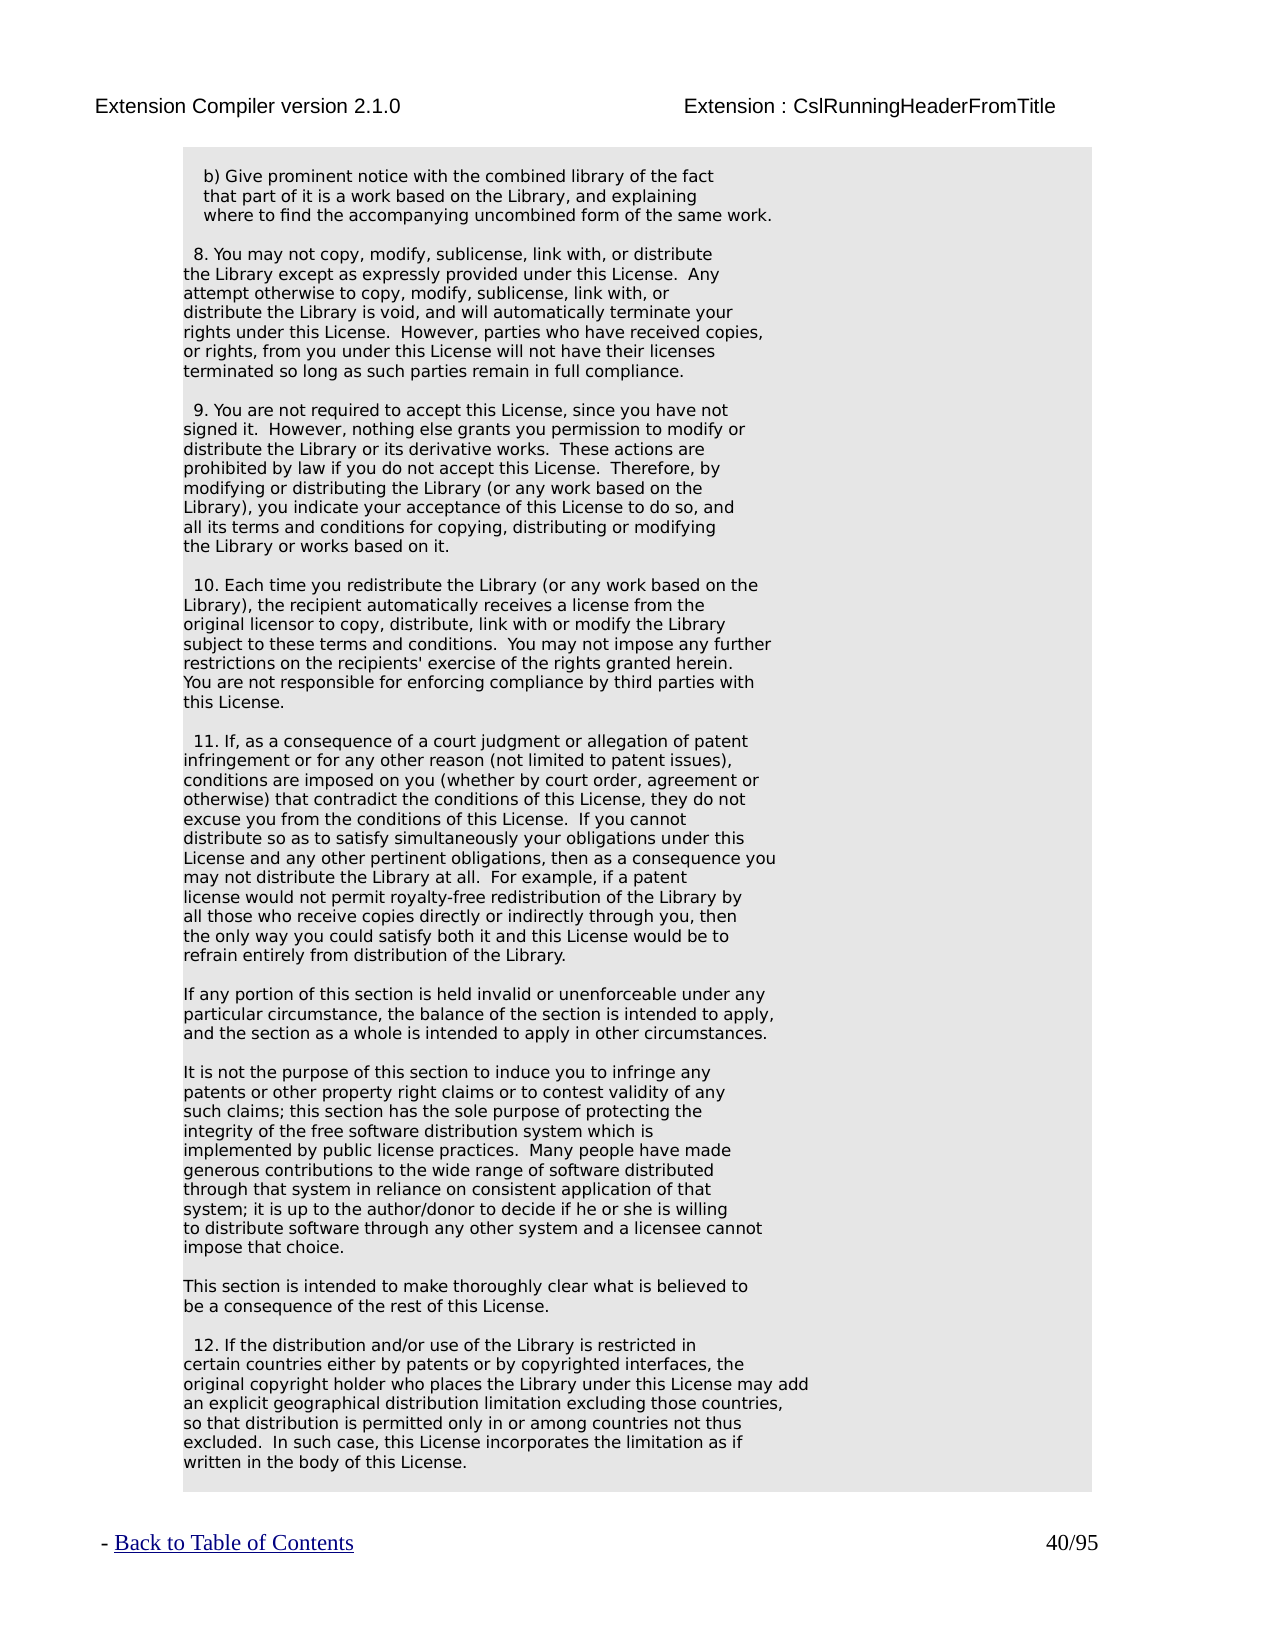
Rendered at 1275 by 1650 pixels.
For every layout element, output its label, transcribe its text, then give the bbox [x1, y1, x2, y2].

text 8. You may not copy, modify, sublicense, link with, or distribute [183, 245, 1092, 264]
text that part of it is a work based on the Library, and explaining [183, 186, 1092, 206]
text the Library or works based on it. [183, 537, 1092, 557]
text license would not permit royalty-free redistribution of the Library by [183, 888, 1092, 907]
text 9. You are not required to accept this License, since you have not [183, 401, 1092, 420]
text and the section as a whole is intended to apply in other circumstances. [183, 1024, 1092, 1043]
text excuse you from the conditions of this License. If you cannot [183, 810, 1092, 829]
text modifying or distributing the Library (or any work based on the [183, 479, 1092, 498]
text rights under this License. However, parties who have received copies, [183, 323, 1092, 342]
text License and any other pertinent obligations, then as a consequence you [183, 849, 1092, 868]
text terminated so long as such parties remain in full compliance. [183, 362, 1092, 381]
text If any portion of this section is held invalid or unenforceable under any [183, 985, 1092, 1004]
text the Library except as expressly provided under this License. Any [183, 264, 1092, 284]
text to distribute software through any other system and a licensee cannot [183, 1219, 1092, 1238]
text excluded. In such case, this License incorporates the limitation as if [183, 1433, 1092, 1453]
text You are not responsible for enforcing compliance by third parties with [183, 673, 1092, 693]
text prohibited by law if you do not accept this License. Therefore, by [183, 459, 1092, 479]
text system; it is up to the author/donor to decide if he or she is willing [183, 1199, 1092, 1219]
text 12. If the distribution and/or use of the Library is restricted in [183, 1336, 1092, 1355]
text an explicit geographical distribution limitation excluding those countries, [183, 1394, 1092, 1414]
text distribute so as to satisfy simultaneously your obligations under this [183, 829, 1092, 849]
text attempt otherwise to copy, modify, sublicense, link with, or [183, 284, 1092, 303]
text implemented by public license practices. Many people have made [183, 1141, 1092, 1160]
text patents or other property right claims or to contest validity of any [183, 1082, 1092, 1102]
text signed it. However, nothing else grants you permission to modify or [183, 420, 1092, 440]
text Library), you indicate your acceptance of this License to do so, and [183, 498, 1092, 518]
text all those who receive copies directly or indirectly through you, then [183, 907, 1092, 927]
text be a consequence of the rest of this License. [183, 1297, 1092, 1316]
text 10. Each time you redistribute the Library (or any work based on the [183, 576, 1092, 596]
text conditions are imposed on you (whether by court order, agreement or [183, 771, 1092, 790]
text refrain entirely from distribution of the Library. [183, 946, 1092, 966]
text the only way you could satisfy both it and this License would be to [183, 927, 1092, 946]
text where to find the accompanying uncombined form of the same work. [183, 206, 1092, 225]
text subject to these terms and conditions. You may not impose any further [183, 634, 1092, 654]
text 11. If, as a consequence of a court judgment or allegation of patent [183, 732, 1092, 751]
text Library), the recipient automatically receives a license from the [183, 596, 1092, 615]
text all its terms and conditions for copying, distributing or modifying [183, 518, 1092, 537]
text original licensor to copy, distribute, link with or modify the Library [183, 615, 1092, 634]
text or rights, from you under this License will not have their licenses [183, 342, 1092, 362]
text restrictions on the recipients' exercise of the rights granted herein. [183, 654, 1092, 673]
text distribute the Library is void, and will automatically terminate your [183, 303, 1092, 323]
text written in the body of this License. [183, 1453, 1092, 1472]
text through that system in reliance on consistent application of that [183, 1180, 1092, 1199]
text so that distribution is permitted only in or among countries not thus [183, 1414, 1092, 1433]
text infringement or for any other reason (not limited to patent issues), [183, 751, 1092, 771]
text b) Give prominent notice with the combined library of the fact [183, 167, 1092, 186]
text this License. [183, 693, 1092, 712]
text This section is intended to make thoroughly clear what is believed to [183, 1277, 1092, 1297]
text It is not the purpose of this section to induce you to infringe any [183, 1063, 1092, 1082]
text original copyright holder who places the Library under this License may add [183, 1375, 1092, 1394]
text impose that choice. [183, 1238, 1092, 1258]
text such claims; this section has the sole purpose of protecting the [183, 1102, 1092, 1121]
text particular circumstance, the balance of the section is intended to apply, [183, 1004, 1092, 1024]
text certain countries either by patents or by copyrighted interfaces, the [183, 1355, 1092, 1375]
text otherwise) that contradict the conditions of this License, they do not [183, 790, 1092, 810]
text distribute the Library or its derivative works. These actions are [183, 440, 1092, 459]
text generous contributions to the wide range of software distributed [183, 1160, 1092, 1180]
text may not distribute the Library at all. For example, if a patent [183, 868, 1092, 888]
text integrity of the free software distribution system which is [183, 1121, 1092, 1141]
